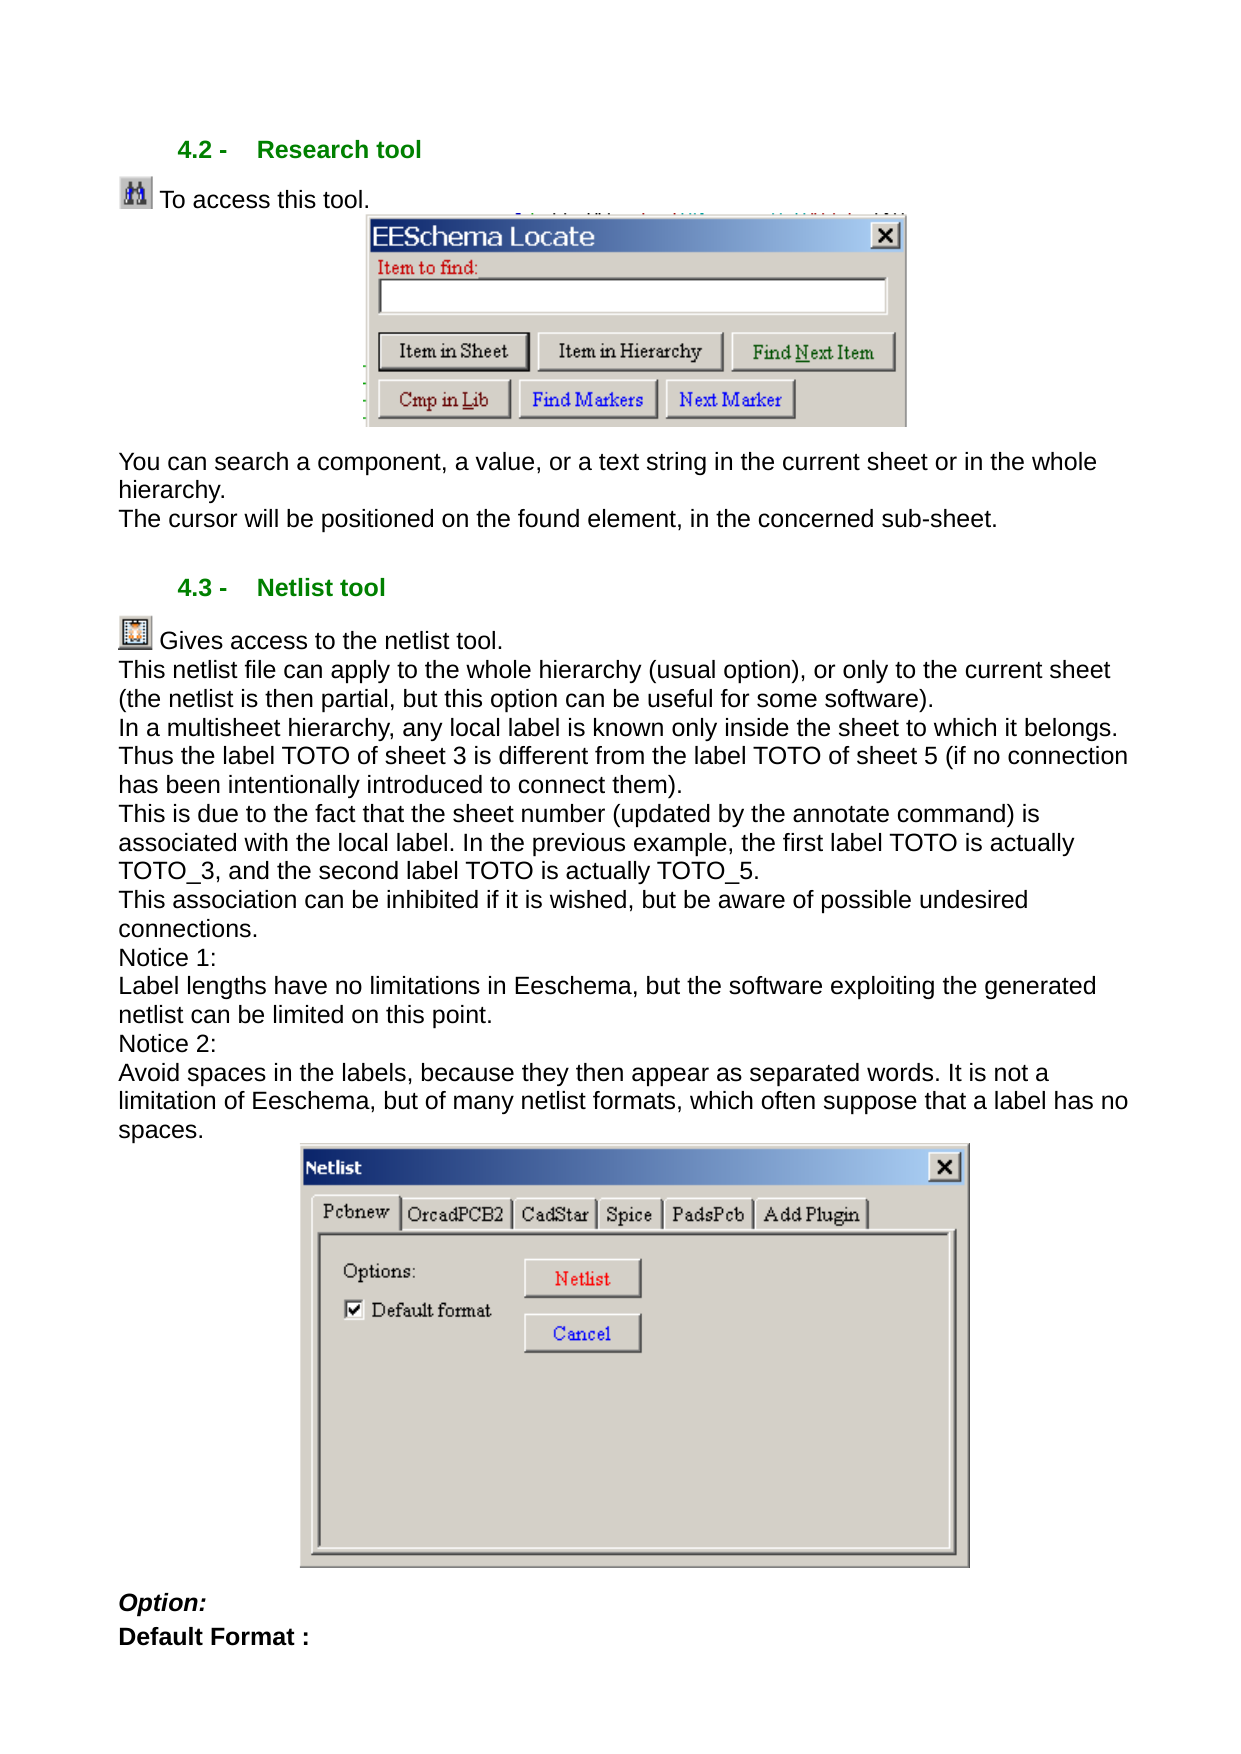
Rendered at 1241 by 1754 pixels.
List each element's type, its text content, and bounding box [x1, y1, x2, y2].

subtitle Netlist tool [177, 573, 1152, 602]
subtitle Research tool [177, 135, 1152, 164]
picture [118, 613, 153, 650]
text Notice 2: [118, 1029, 1152, 1057]
text Avoid spaces in the labels, because they then appear as separated words. It is not a limitation of Eeschema, but of many netlist formats, which often suppose that a label has no spaces. [118, 1057, 1152, 1144]
text This association can be inhibited if it is wished, but be aware of possible undesired connections. [118, 885, 1152, 942]
text Default Format : [118, 1622, 1152, 1651]
text Notice 1: [118, 942, 1152, 971]
picture [299, 1143, 970, 1568]
text The cursor will be positioned on the found element, in the concerned sub-sheet. [118, 504, 1152, 533]
text This netlist file can apply to the whole hierarchy (usual option), or only to the current sheet (the netlist is then partial, but this option can be useful for some software). [118, 655, 1152, 712]
text Option: [118, 1587, 1152, 1616]
text You can search a component, a value, or a text string in the current sheet or in the whole hierarchy. [118, 446, 1152, 504]
text Label lengths have no limitations in Eeschema, but the software exploiting the generated netlist can be limited on this point. [118, 971, 1152, 1029]
text Gives access to the netlist tool. [118, 614, 1152, 655]
picture [363, 213, 907, 427]
text To access this tool. [118, 176, 1152, 214]
text In a multisheet hierarchy, any local label is known only inside the sheet to which it belongs. [118, 712, 1152, 741]
text This is due to the fact that the sheet number (updated by the annotate command) is associated with the local label. In the previous example, the first label TOTO is actually TOTO_3, and the second label TOTO is actually TOTO_5. [118, 799, 1152, 885]
text Thus the label TOTO of sheet 3 is different from the label TOTO of sheet 5 (if no connection has been intentionally introduced to connect them). [118, 741, 1152, 799]
